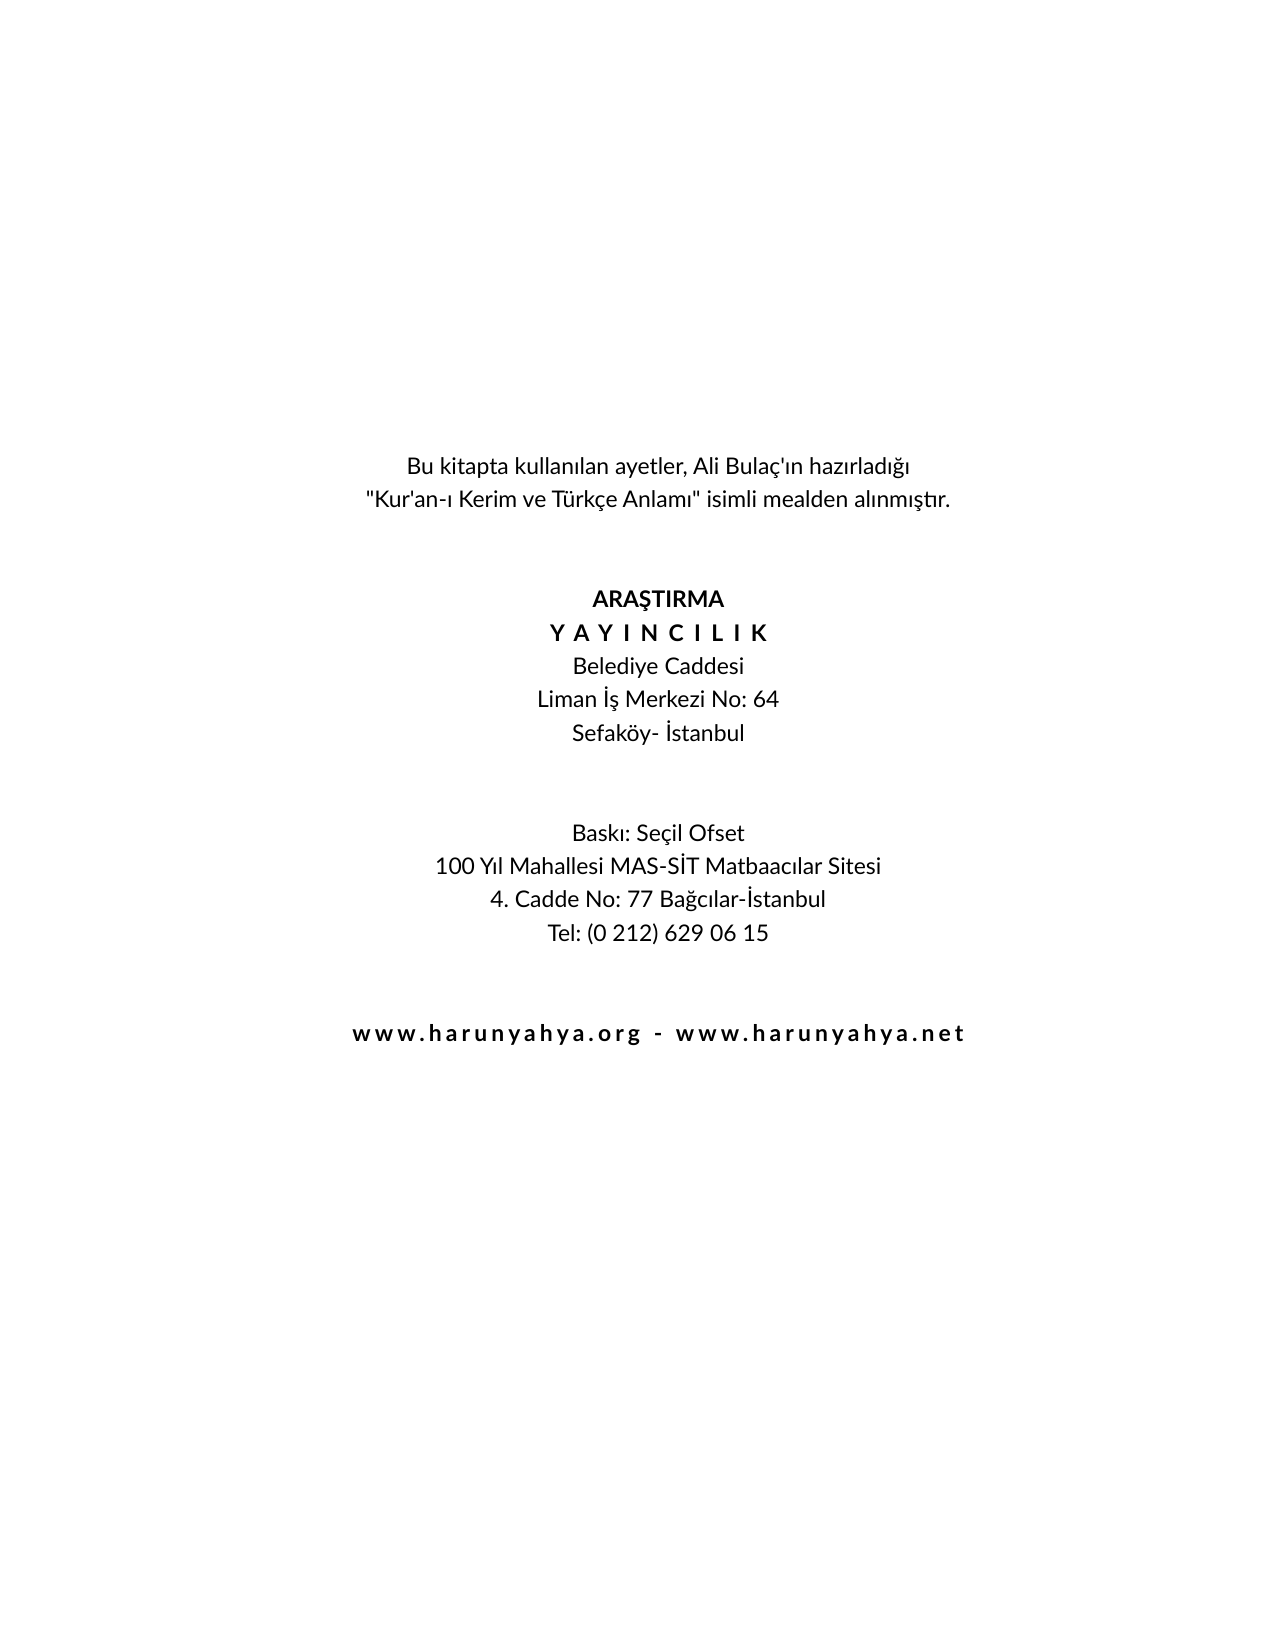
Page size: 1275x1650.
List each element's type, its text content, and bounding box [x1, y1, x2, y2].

text ARAŞTIRMA [112, 581, 1145, 614]
text Bu kitapta kullanılan ayetler, Ali Bulaç'ın hazırladığı [112, 448, 1145, 481]
text Baskı: Seçil Ofset [112, 814, 1145, 848]
text 4. Cadde No: 77 Bağcılar-İstanbul [112, 881, 1145, 914]
text www.harunyahya.org - www.harunyahya.net [112, 1014, 1145, 1048]
text Tel: (0 212) 629 06 15 [112, 914, 1145, 948]
text Belediye Caddesi [112, 648, 1145, 681]
text YAYINCILIK [112, 614, 1145, 648]
text Sefaköy- İstanbul [112, 714, 1145, 748]
text 100 Yıl Mahallesi MAS-SİT Matbaacılar Sitesi [112, 848, 1145, 881]
text "Kur'an-ı Kerim ve Türkçe Anlamı" isimli mealden alınmıştır. [112, 481, 1145, 514]
text Liman İş Merkezi No: 64 [112, 681, 1145, 714]
